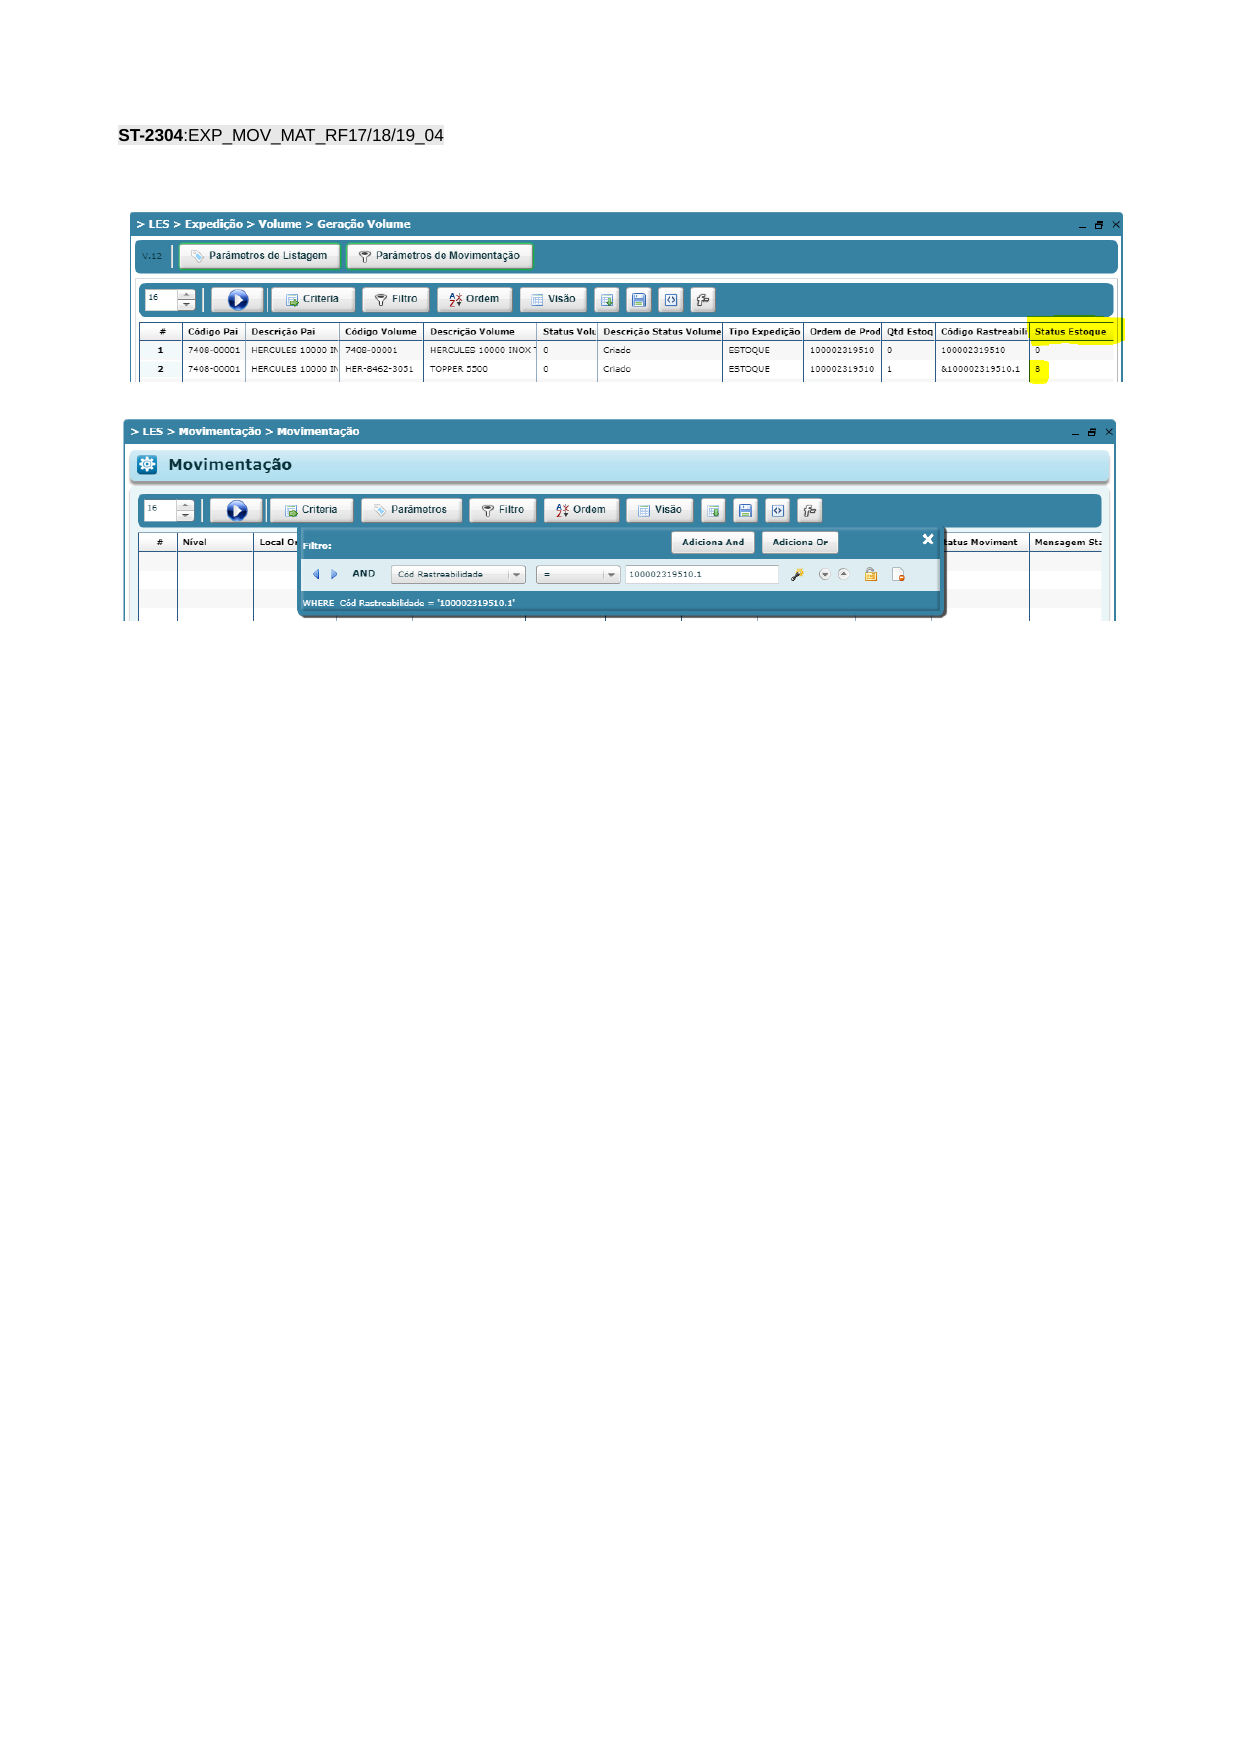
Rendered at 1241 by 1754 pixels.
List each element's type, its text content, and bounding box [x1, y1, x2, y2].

picture [126, 207, 1130, 384]
picture [118, 412, 1123, 621]
text ST-2304:EXP_MOV_MAT_RF17/18/19_04 [118, 118, 1122, 147]
